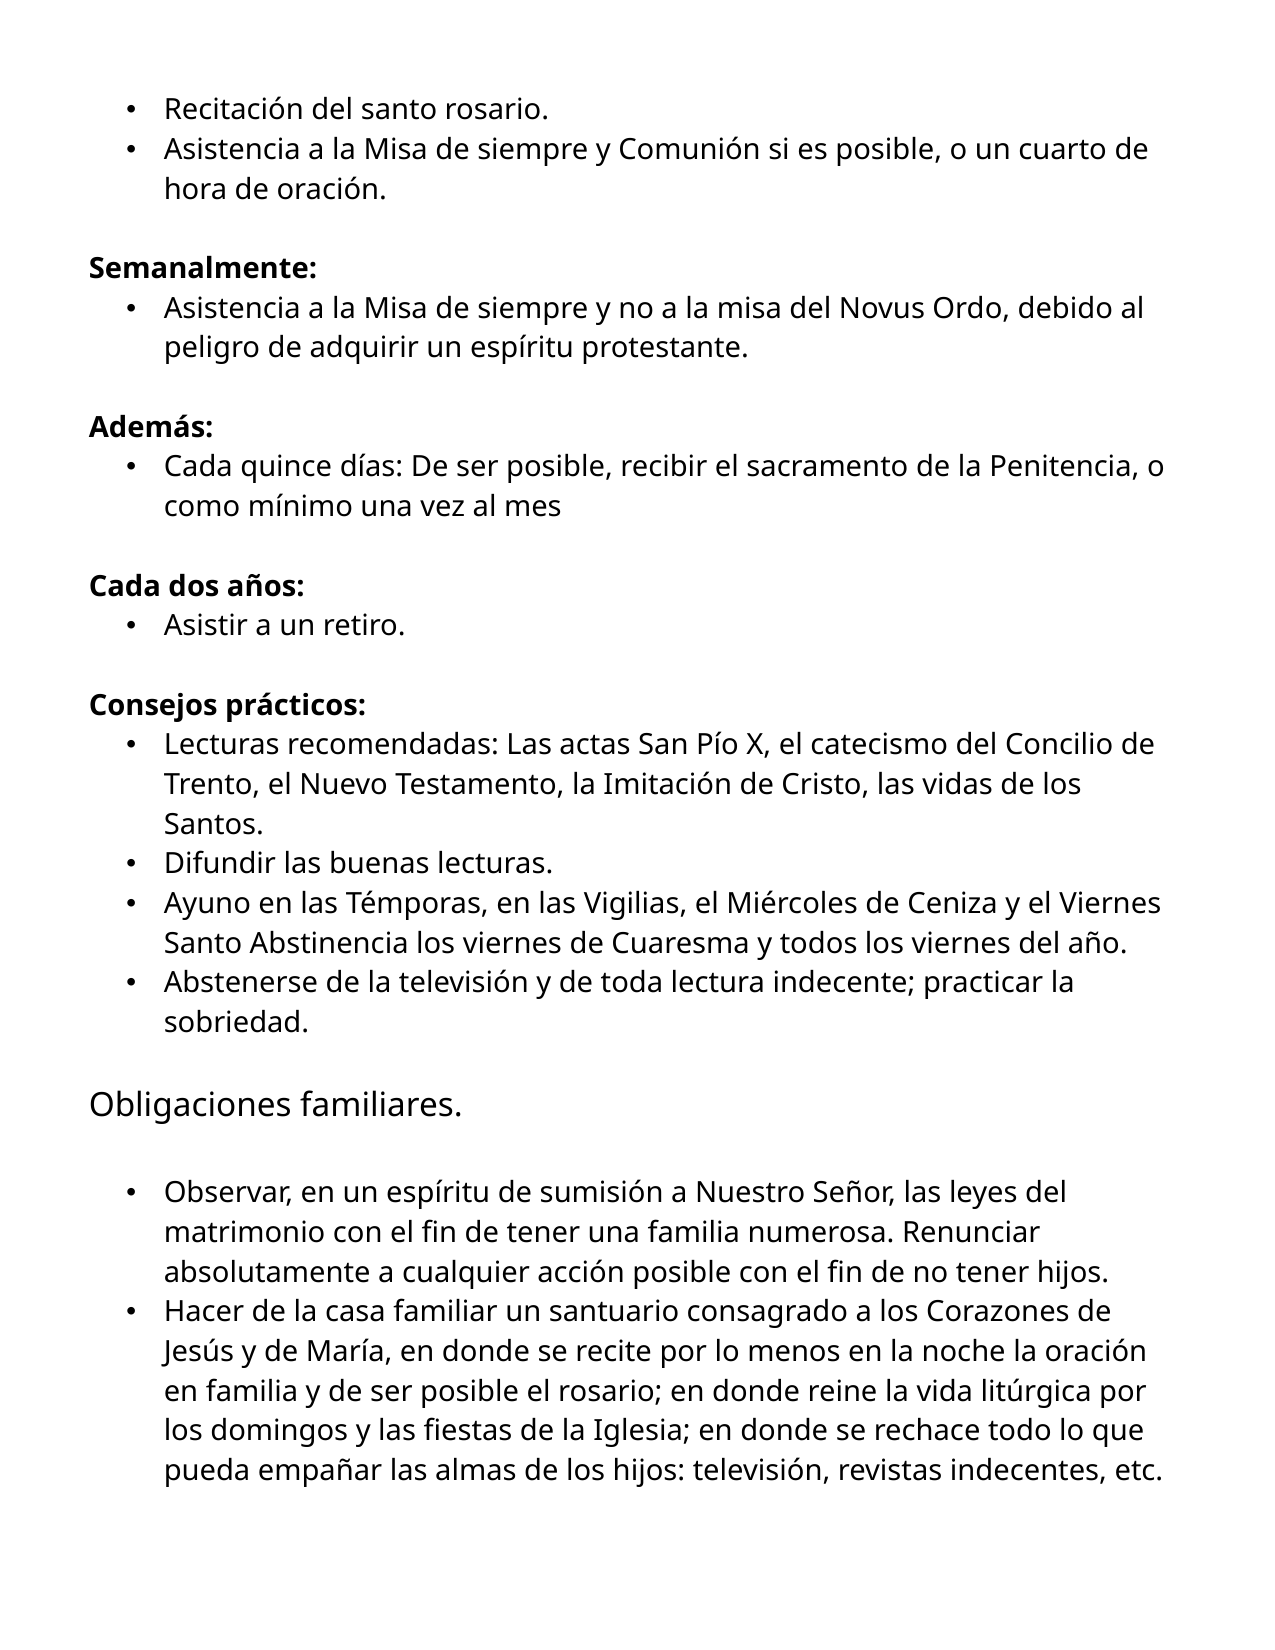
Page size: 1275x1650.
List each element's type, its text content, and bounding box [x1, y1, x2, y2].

list Recitación del santo rosario. [126, 88, 1186, 128]
list Ayuno en las Témporas, en las Vigilias, el Miércoles de Ceniza y el Viernes Santo Abstinencia los viernes de Cuaresma y todos los viernes del año. [126, 882, 1186, 962]
list Cada quince días: De ser posible, recibir el sacramento de la Penitencia, o como mínimo una vez al mes [126, 446, 1186, 525]
list Hacer de la casa familiar un santuario consagrado a los Corazones de Jesús y de María, en donde se recite por lo menos en la noche la oración en familia y de ser posible el rosario; en donde reine la vida litúrgica por los domingos y las fiestas de la Iglesia; en donde se rechace todo lo que pueda empañar las almas de los hijos: televisión, revistas indecentes, etc. [126, 1291, 1186, 1489]
list Abstenerse de la televisión y de toda lectura indecente; practicar la sobriedad. [126, 962, 1186, 1041]
list Observar, en un espíritu de sumisión a Nuestro Señor, las leyes del matrimonio con el fin de tener una familia numerosa. Renunciar absolutamente a cualquier acción posible con el fin de no tener hijos. [126, 1172, 1186, 1291]
text Obligaciones familiares. [88, 1081, 1186, 1126]
text Además: [88, 406, 1186, 446]
list Lecturas recomendadas: Las actas San Pío X, el catecismo del Concilio de Trento, el Nuevo Testamento, la Imitación de Cristo, las vidas de los Santos. [126, 723, 1186, 843]
text Consejos prácticos: [88, 684, 1186, 723]
text Cada dos años: [88, 565, 1186, 604]
text Semanalmente: [88, 247, 1186, 287]
list Asistir a un retiro. [126, 604, 1186, 644]
list Asistencia a la Misa de siempre y no a la misa del Novus Ordo, debido al peligro de adquirir un espíritu protestante. [126, 287, 1186, 366]
list Asistencia a la Misa de siempre y Comunión si es posible, o un cuarto de hora de oración. [126, 128, 1186, 208]
list Difundir las buenas lecturas. [126, 843, 1186, 882]
